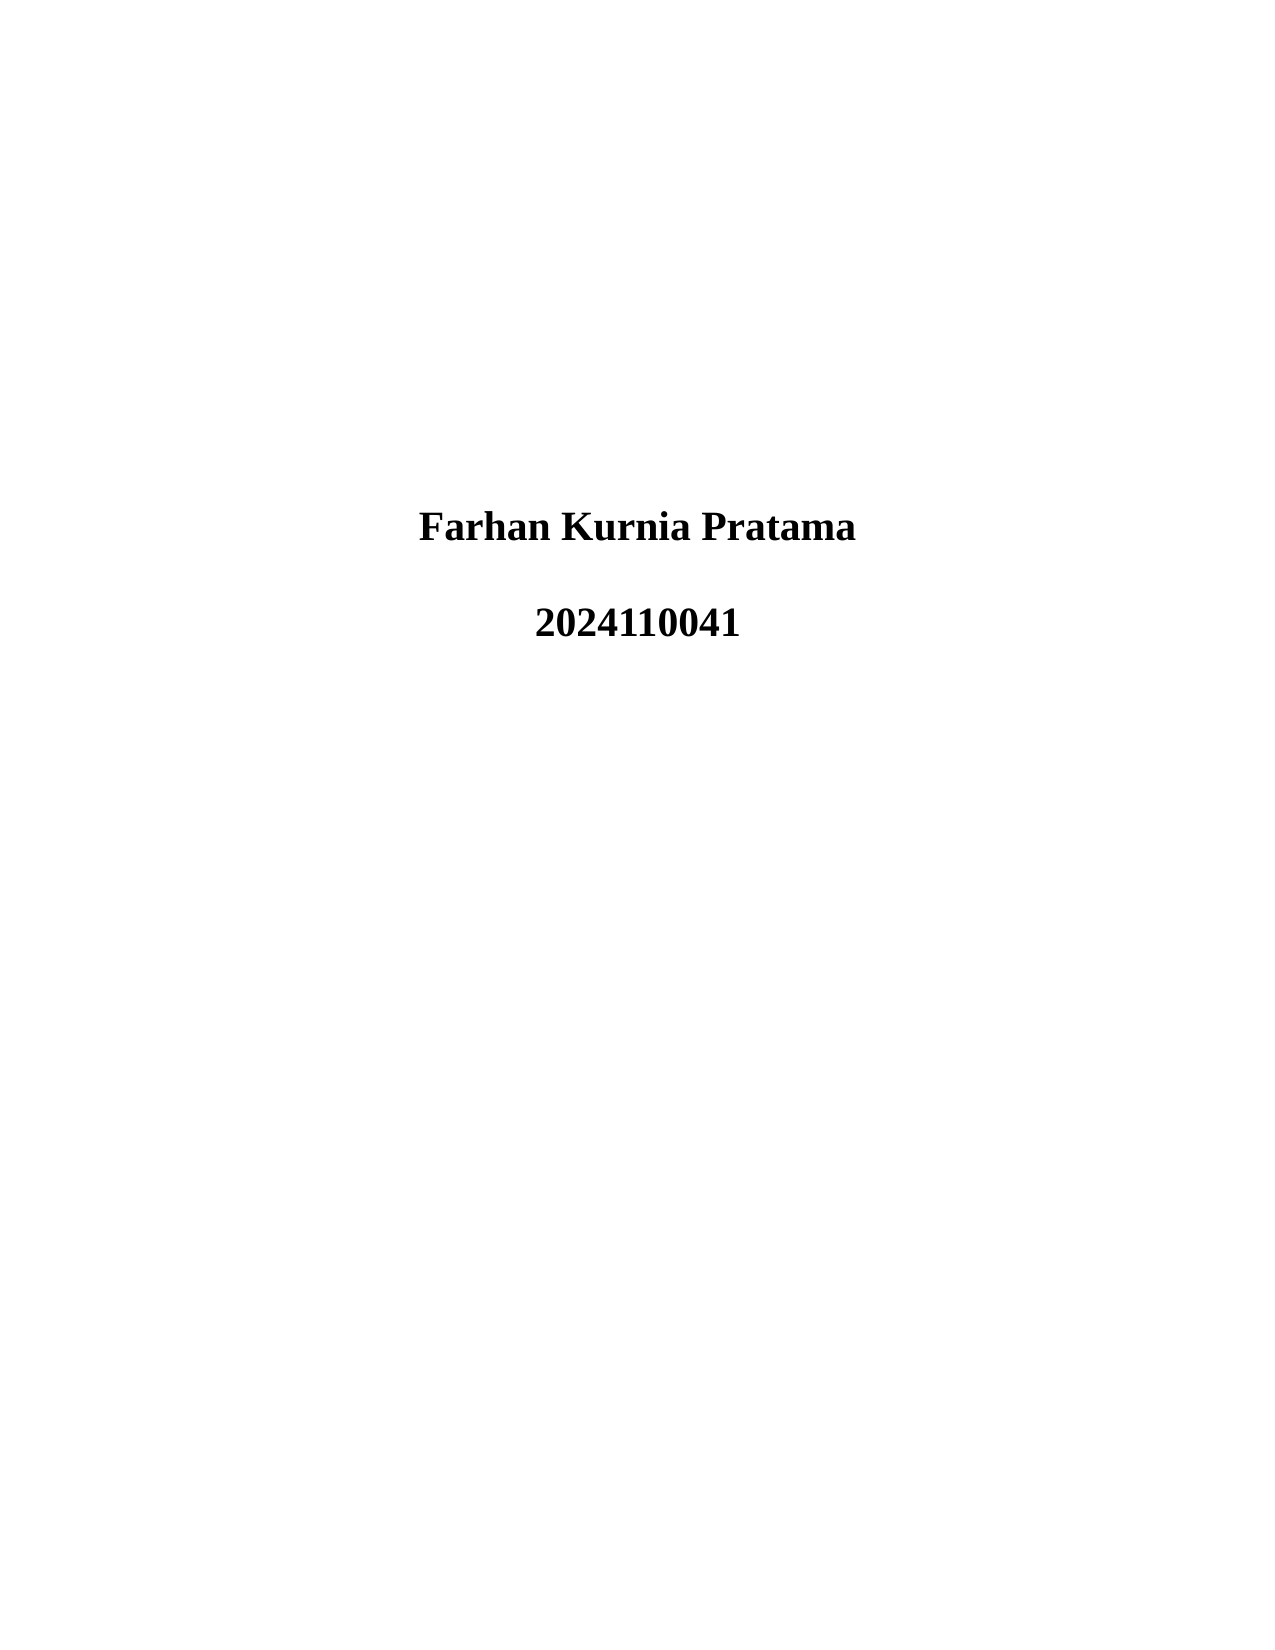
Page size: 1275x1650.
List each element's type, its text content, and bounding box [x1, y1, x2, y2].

text 2024110041 [118, 597, 1157, 645]
text Farhan Kurnia Pratama [118, 501, 1157, 549]
